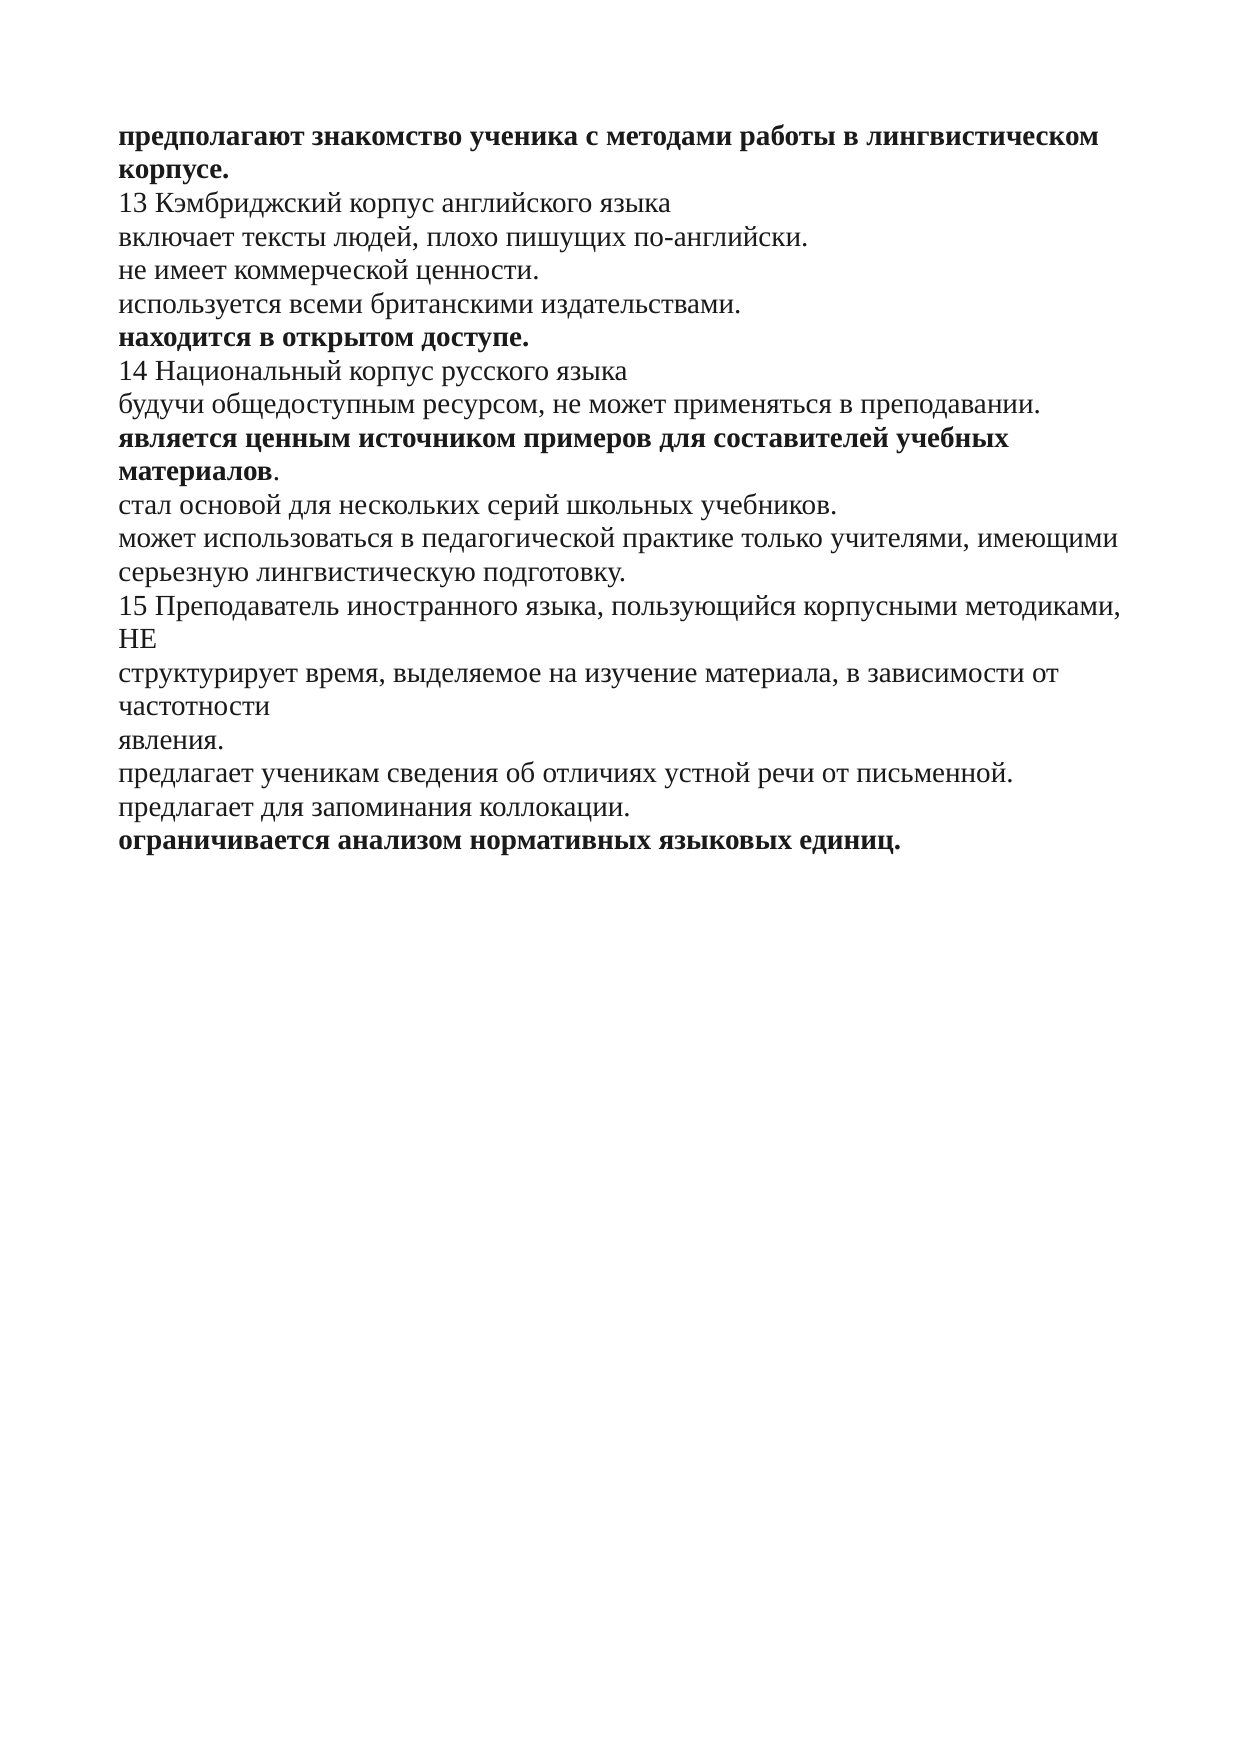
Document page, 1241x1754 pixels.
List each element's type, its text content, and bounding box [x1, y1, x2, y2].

text является ценным источником примеров для составителей учебных материалов. [118, 420, 1122, 487]
text структурирует время, выделяемое на изучение материала, в зависимости от частотности [118, 655, 1122, 722]
text включает тексты людей, плохо пишущих по-английски. [118, 219, 1122, 252]
text используется всеми британскими издательствами. [118, 286, 1122, 319]
text явления. [118, 722, 1122, 755]
text стал основой для нескольких серий школьных учебников. [118, 487, 1122, 521]
text предполагают знакомство ученика с методами работы в лингвистическом корпусе. [118, 118, 1122, 185]
text находится в открытом доступе. [118, 319, 1122, 353]
text не имеет коммерческой ценности. [118, 252, 1122, 286]
text будучи общедоступным ресурсом, не может применяться в преподавании. [118, 386, 1122, 420]
text 14 Национальный корпус русского языка [118, 353, 1122, 386]
text ограничивается анализом нормативных языковых единиц. [118, 822, 1122, 856]
text серьезную лингвистическую подготовку. [118, 554, 1122, 588]
text 13 Кэмбриджский корпус английского языка [118, 185, 1122, 219]
text предлагает ученикам сведения об отличиях устной речи от письменной. [118, 755, 1122, 789]
text предлагает для запоминания коллокации. [118, 789, 1122, 822]
text 15 Преподаватель иностранного языка, пользующийся корпусными методиками, НЕ [118, 588, 1122, 655]
text может использоваться в педагогической практике только учителями, имеющими [118, 521, 1122, 554]
